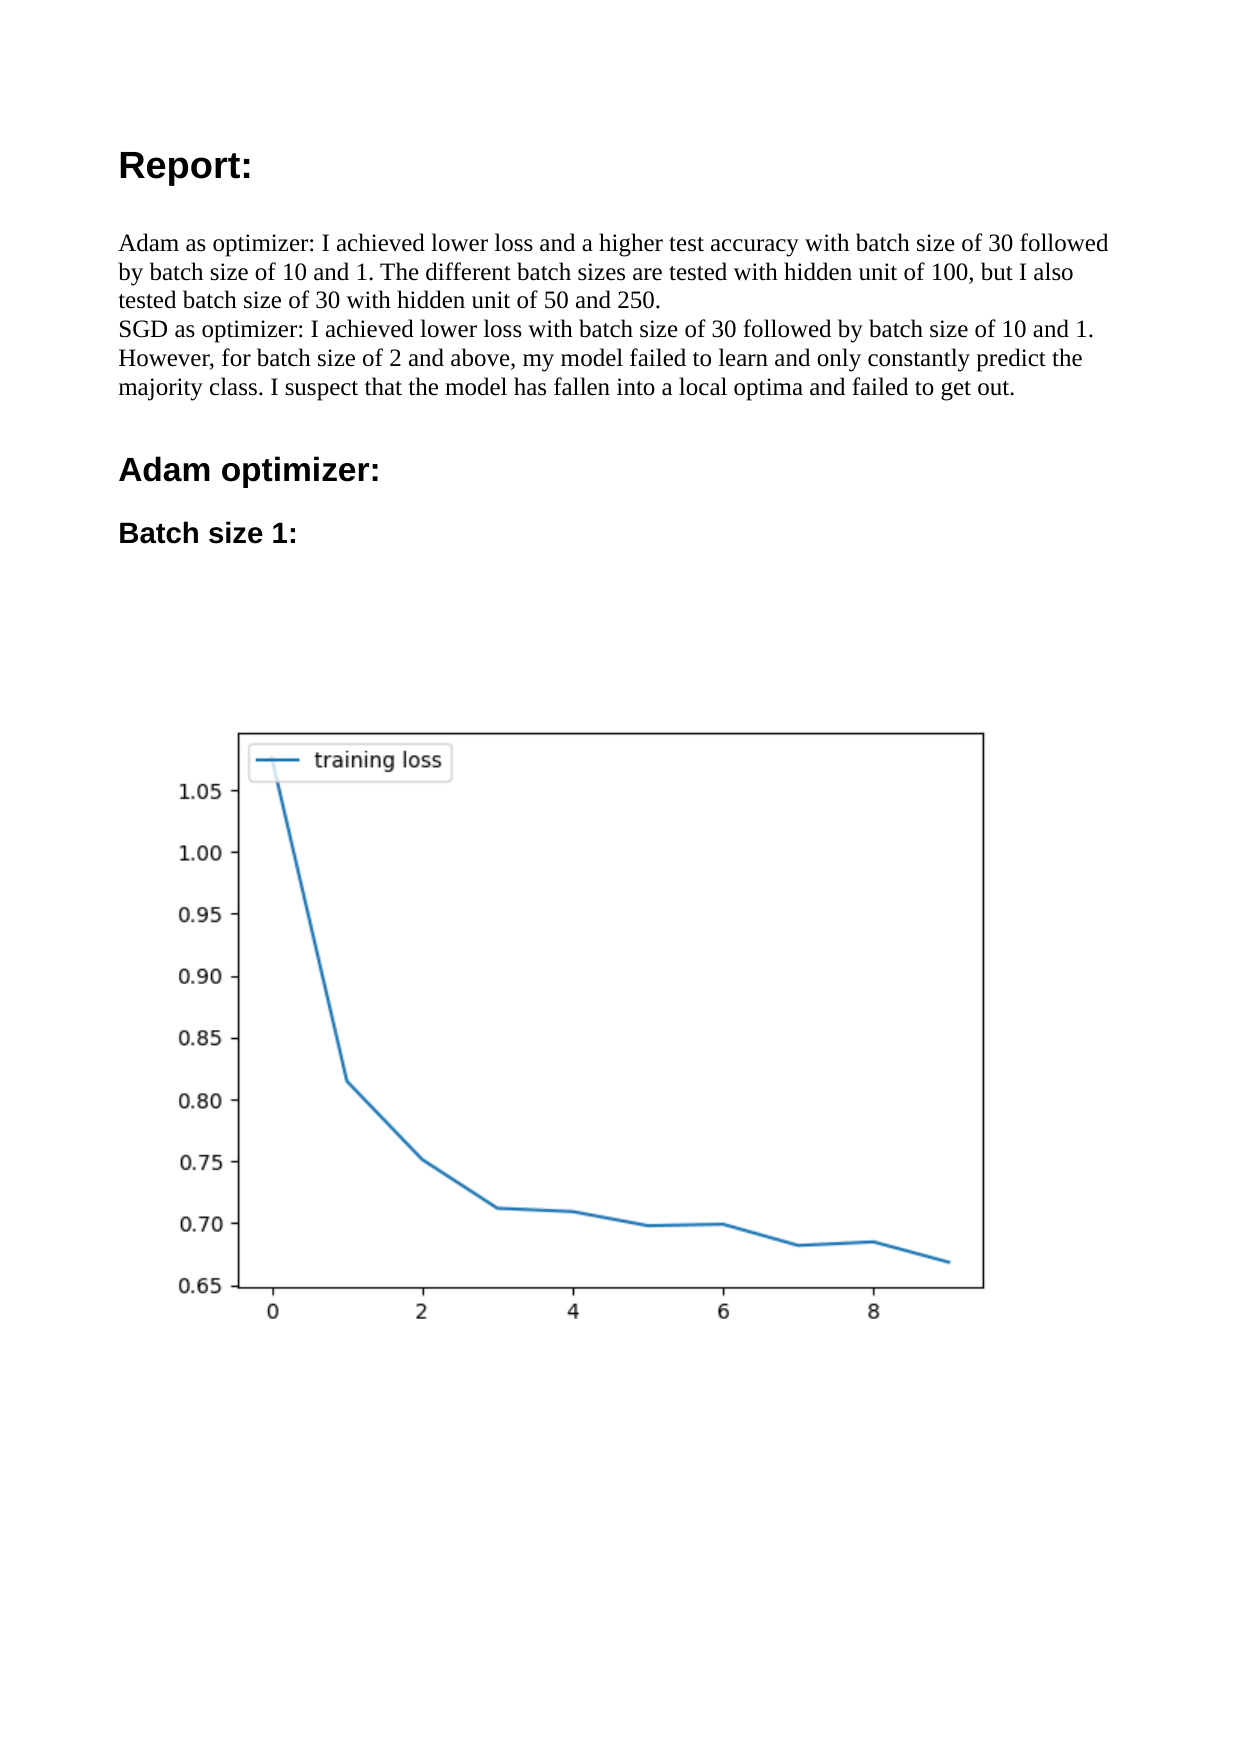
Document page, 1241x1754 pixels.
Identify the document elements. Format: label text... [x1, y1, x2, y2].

text Adam as optimizer: I achieved lower loss and a higher test accuracy with batch size of 30 followed by batch size of 10 and 1. The different batch sizes are tested with hidden unit of 100, but I also tested batch size of 30 with hidden unit of 50 and 250. [118, 228, 1122, 314]
subtitle Batch size 1: [118, 516, 1122, 549]
subtitle Report: [118, 143, 1122, 187]
picture [118, 646, 1079, 1367]
text SGD as optimizer: I achieved lower loss with batch size of 30 followed by batch size of 10 and 1. However, for batch size of 2 and above, my model failed to learn and only constantly predict the majority class. I suspect that the model has fallen into a local optima and failed to get out. [118, 314, 1122, 401]
subtitle Adam optimizer: [118, 450, 1122, 489]
